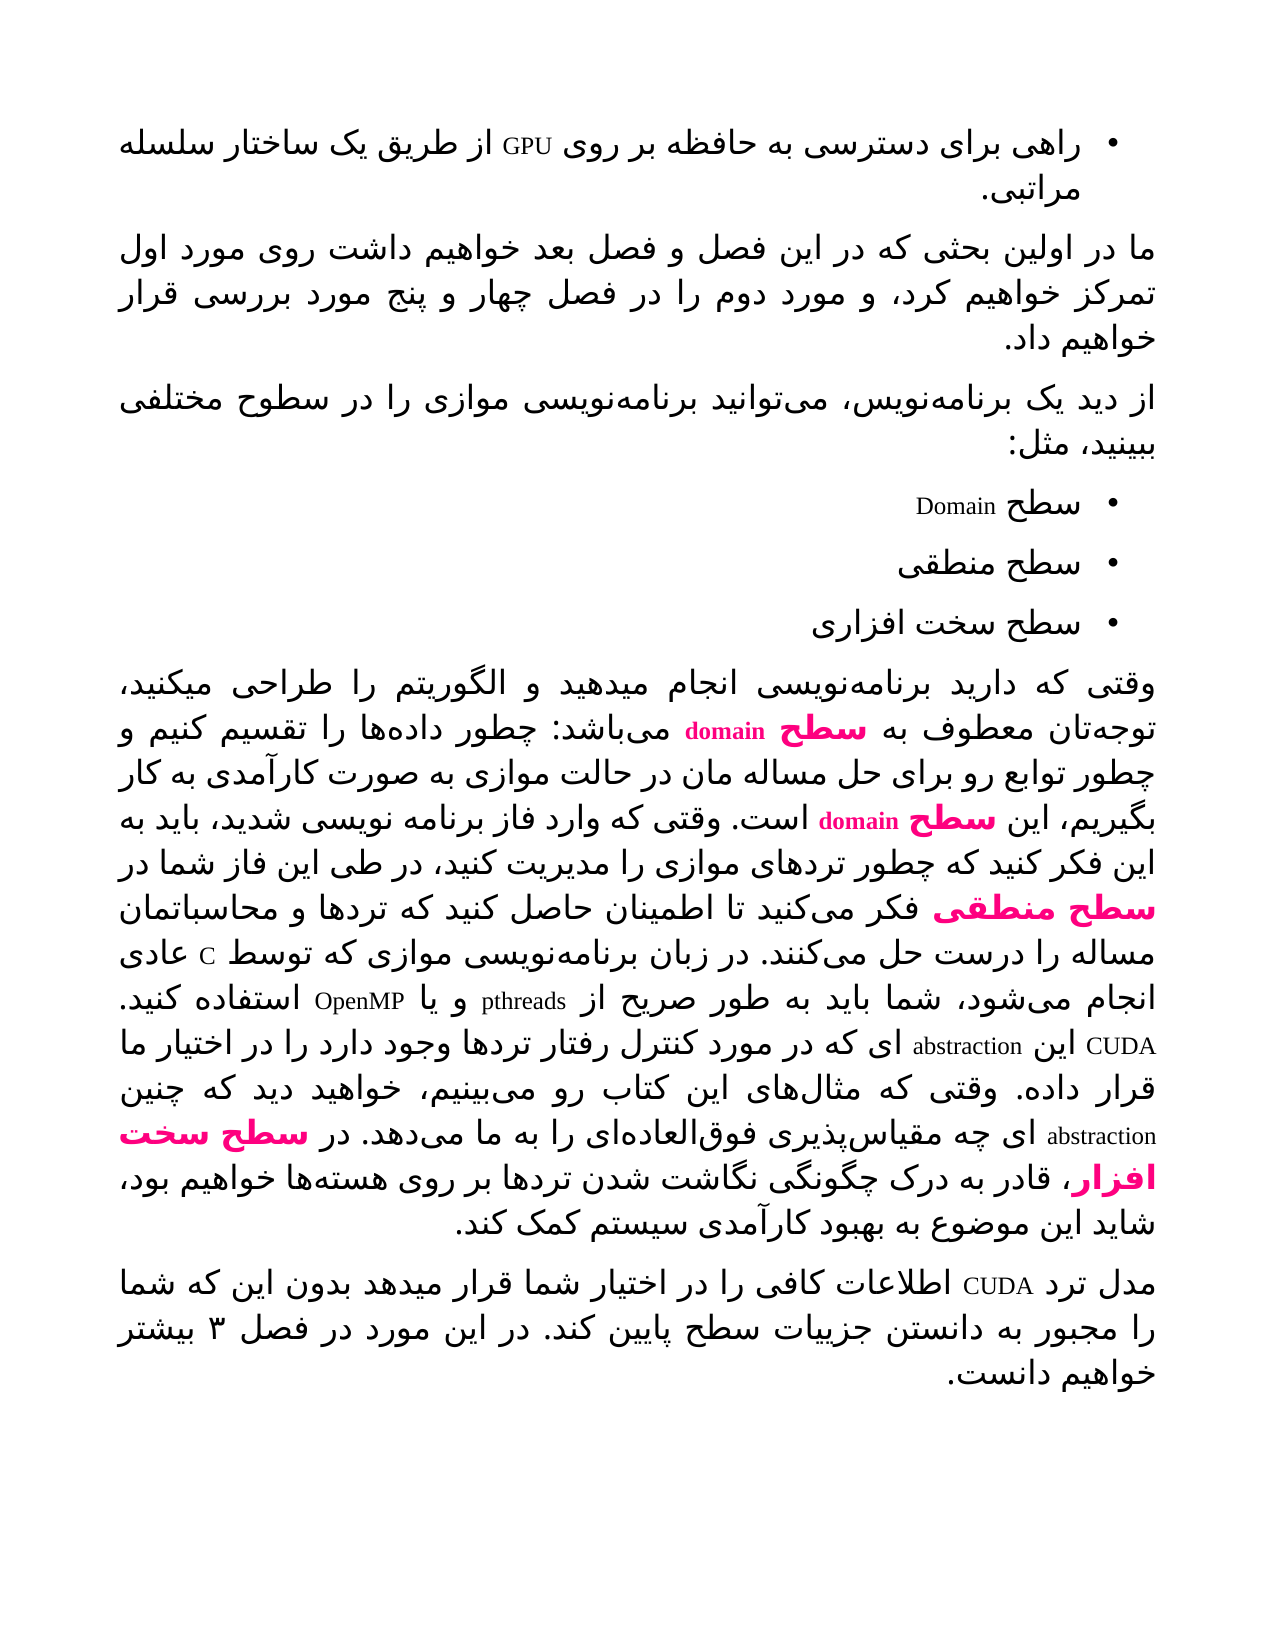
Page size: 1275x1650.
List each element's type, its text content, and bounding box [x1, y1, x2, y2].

list راهی برای دسترسی به حافظه بر روی GPU از طریق یک ساختار سلسله مراتبی. [118, 118, 1119, 208]
text ما در اولین بحثی که در این فصل و فصل بعد خواهیم داشت روی مورد اول تمرکز خواهیم کرد، و مورد دوم را در فصل چهار و پنج مورد بررسی قرار خواهیم داد. [118, 223, 1157, 358]
text مدل ترد CUDA اطلاعات کافی را در اختیار شما قرار میدهد بدون این که شما را مجبور به دانستن جزییات سطح پایین کند. در این مورد در فصل ۳ بیشتر خواهیم دانست. [118, 1258, 1157, 1393]
text وقتی که دارید برنامه‌نویسی انجام میدهید و الگوریتم را طراحی میکنید، توجه‌تان معطوف به سطح domain می‌باشد: چطور داده‌ها را تقسیم کنیم و چطور توابع رو برای حل مساله مان در حالت موازی به صورت کارآمدی به کار بگیریم، این سطح domain است. وقتی که وارد فاز برنامه نویسی شدید، باید به این فکر کنید که چطور ترد‌های موازی را مدیریت کنید، در طی این فاز شما در سطح منطقی فکر می‌کنید تا اطمینان حاصل کنید که ترد‌ها و محاسباتمان مساله را درست حل می‌کنند. در زبان برنامه‌نویسی موازی که توسط C عادی انجام می‌شود، شما باید به طور صریح از pthreads و یا OpenMP استفاده کنید. CUDA این abstraction ای که در مورد کنترل رفتار ترد‌ها وجود دارد را در اختیار ما قرار داده. وقتی که مثال‌های این کتاب رو می‌بینیم، خواهید دید که چنین abstraction ای چه مقیاس‌پذیری فوق‌العاده‌ای را به ما می‌دهد. در سطح سخت افزار، قادر به درک چگونگی نگاشت شدن ترد‌ها بر روی هسته‌ها خواهیم بود، شاید این موضوع به بهبود کارآمدی سیستم کمک کند. [118, 658, 1157, 1243]
list سطح Domain [118, 478, 1119, 523]
list سطح منطقی [118, 538, 1119, 583]
list سطح سخت افزاری [118, 598, 1119, 643]
text از دید یک برنامه‌نویس، می‌توانید برنامه‌نویسی موازی را در سطوح مختلفی ببینید، مثل: [118, 373, 1157, 463]
